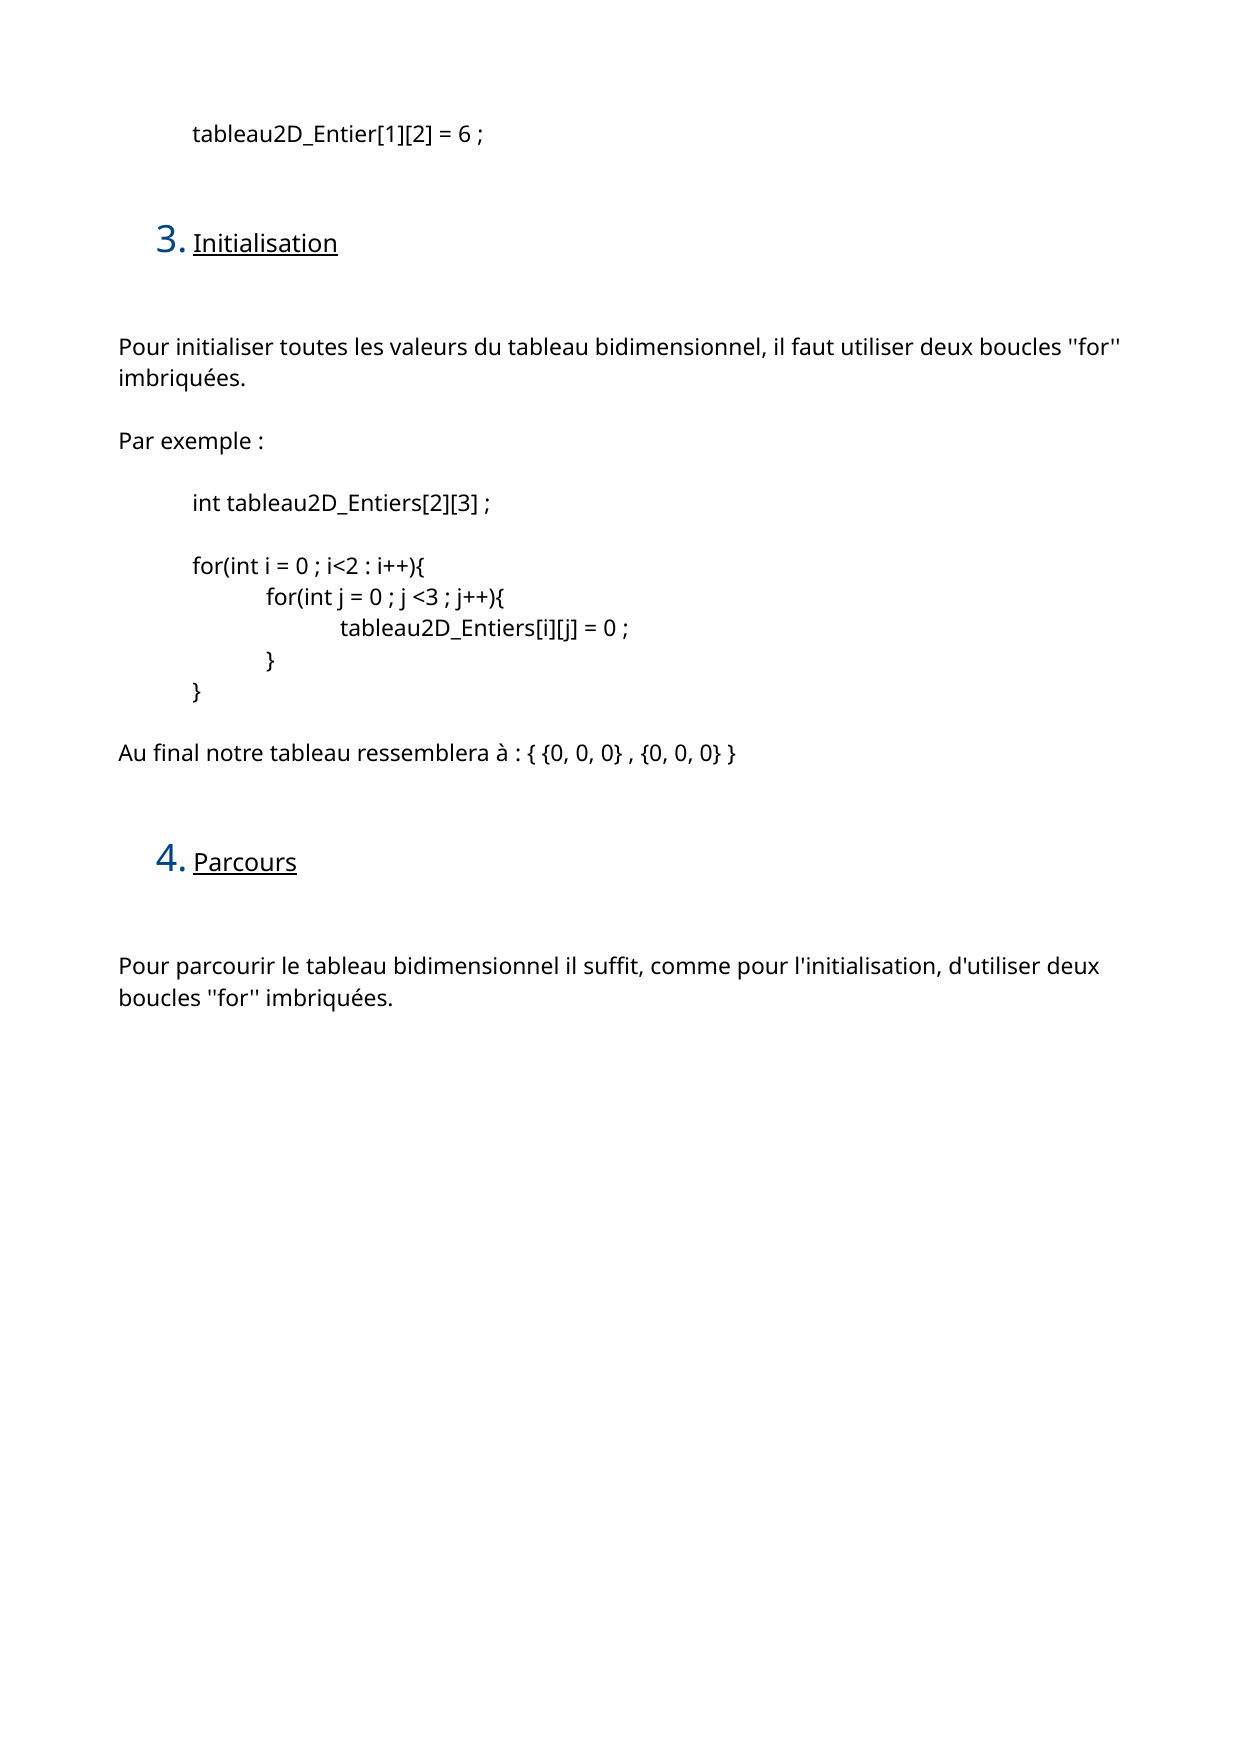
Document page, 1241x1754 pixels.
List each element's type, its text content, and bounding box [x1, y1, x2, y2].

text Pour initialiser toutes les valeurs du tableau bidimensionnel, il faut utiliser deux boucles ''for'' imbriquées. [118, 331, 1122, 393]
text tableau2D_Entier[1][2] = 6 ; [118, 118, 1122, 149]
text for(int j = 0 ; j <3 ; j++){ [118, 581, 1122, 612]
text tableau2D_Entiers[i][j] = 0 ; [118, 612, 1122, 643]
text } [118, 675, 1122, 706]
text } [118, 643, 1122, 675]
list Initialisation [156, 212, 1122, 263]
text int tableau2D_Entiers[2][3] ; [118, 487, 1122, 518]
text for(int i = 0 ; i<2 : i++){ [118, 550, 1122, 581]
text Pour parcourir le tableau bidimensionnel il suffit, comme pour l'initialisation, d'utiliser deux boucles ''for'' imbriquées. [118, 950, 1122, 1013]
list Parcours [156, 831, 1122, 882]
text Par exemple : [118, 425, 1122, 456]
text Au final notre tableau ressemblera à : { {0, 0, 0} , {0, 0, 0} } [118, 737, 1122, 768]
